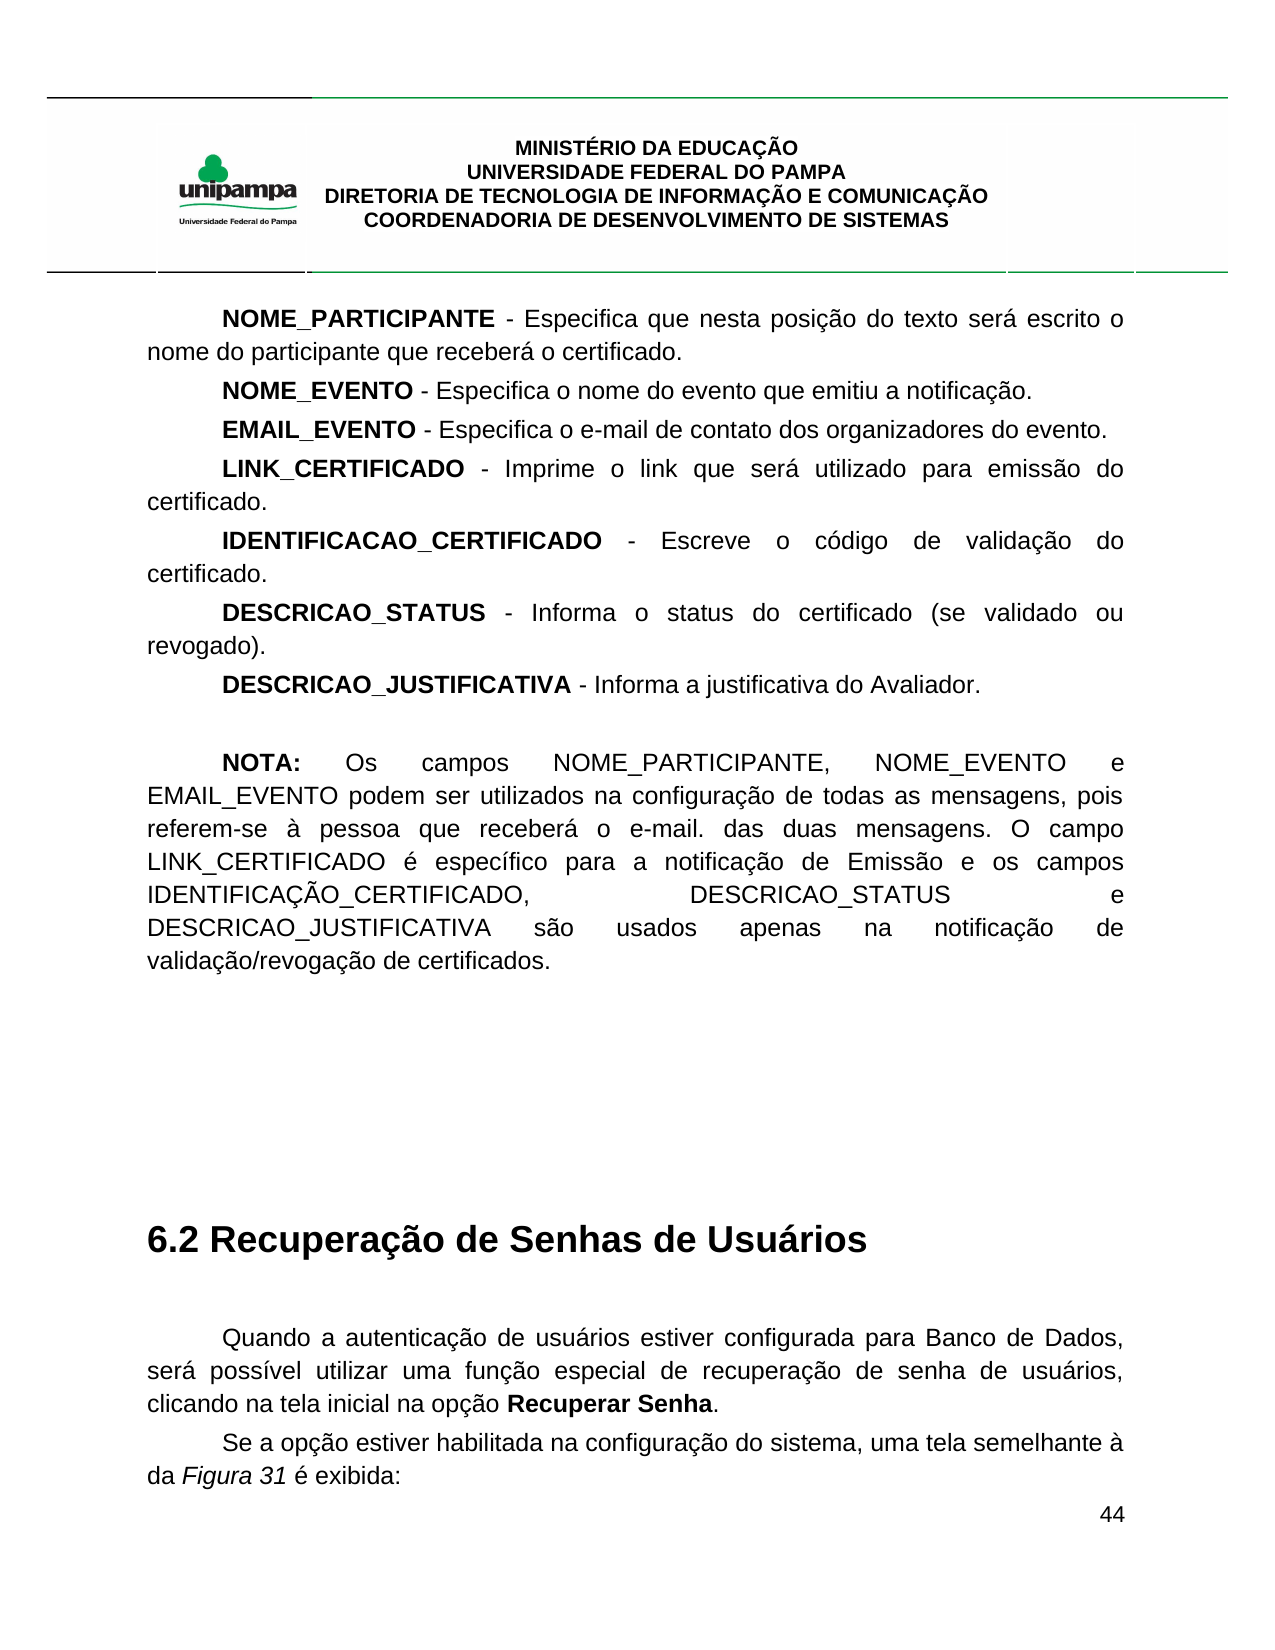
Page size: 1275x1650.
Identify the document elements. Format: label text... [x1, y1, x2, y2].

text DESCRICAO_JUSTIFICATIVA - Informa a justificativa do Avaliador. [147, 670, 1125, 698]
text Se a opção estiver habilitada na configuração do sistema, uma tela semelhante à da Figura 31 é exibida: [147, 1428, 1125, 1490]
subtitle 6.2 Recuperação de Senhas de Usuários [147, 1217, 1125, 1260]
text DESCRICAO_STATUS - Informa o status do certificado (se validado ou revogado). [147, 598, 1125, 659]
picture [1008, 125, 1134, 273]
text EMAIL_EVENTO - Especifica o e-mail de contato dos organizadores do evento. [147, 415, 1125, 443]
text NOME_EVENTO - Especifica o nome do evento que emitiu a notificação. [147, 376, 1125, 404]
picture [46, 97, 1228, 273]
picture [158, 125, 306, 273]
text LINK_CERTIFICADO - Imprime o link que será utilizado para emissão do certificado. [147, 454, 1125, 516]
text Quando a autenticação de usuários estiver configurada para Banco de Dados, será possível utilizar uma função especial de recuperação de senha de usuários, clicando na tela inicial na opção Recuperar Senha. [147, 1323, 1125, 1418]
text IDENTIFICACAO_CERTIFICADO - Escreve o código de validação do certificado. [147, 526, 1125, 587]
text NOTA: Os campos NOME_PARTICIPANTE, NOME_EVENTO e EMAIL_EVENTO podem ser utilizados na configuração de todas as mensagens, pois referem-se à pessoa que receberá o e-mail. das duas mensagens. O campo LINK_CERTIFICADO é específico para a notificação de Emissão e os campos IDENTIFICAÇÃO_CERTIFICADO, DESCRICAO_STATUS e DESCRICAO_JUSTIFICATIVA são usados apenas na notificação de validação/revogação de certificados. [147, 748, 1125, 974]
picture [307, 125, 1006, 273]
text NOME_PARTICIPANTE - Especifica que nesta posição do texto será escrito o nome do participante que receberá o certificado. [147, 304, 1125, 366]
